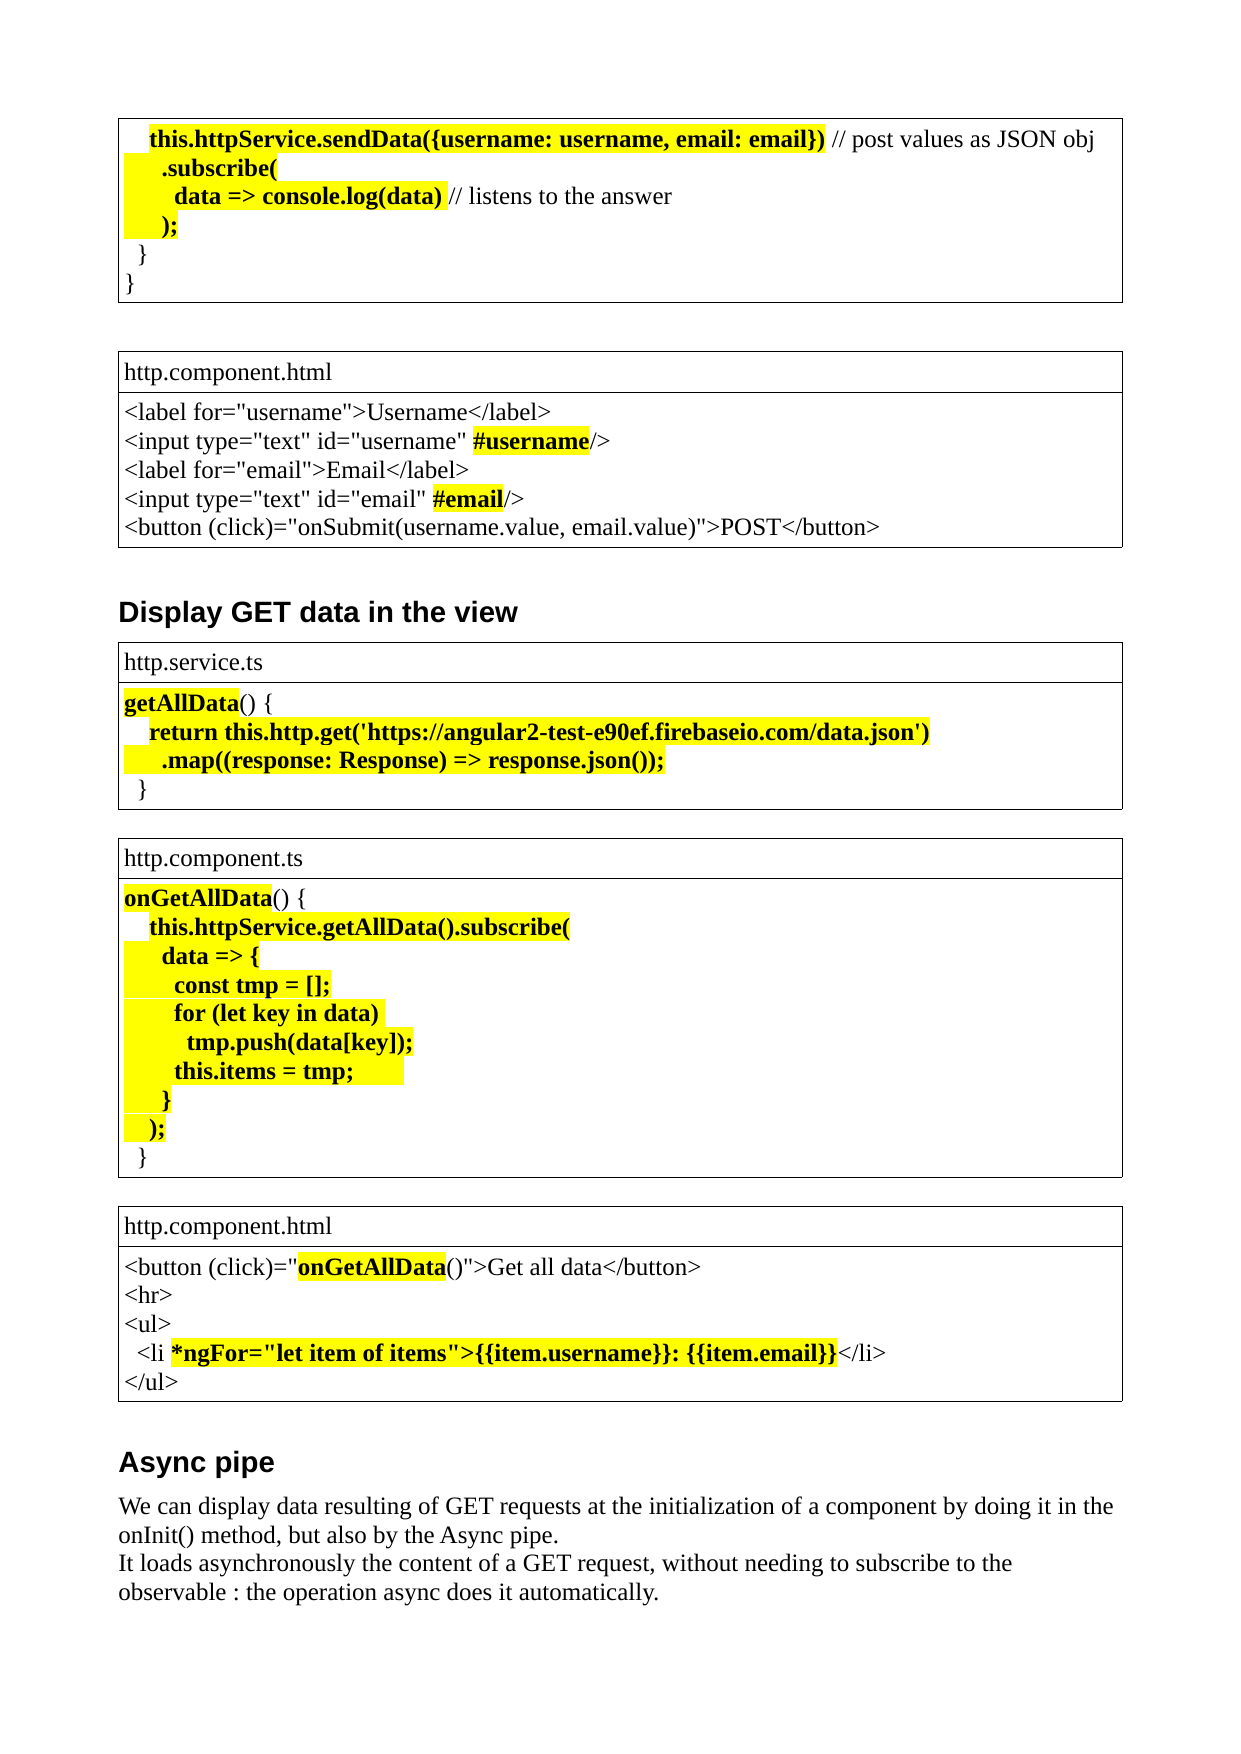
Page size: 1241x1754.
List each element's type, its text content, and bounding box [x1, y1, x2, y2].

table_cell this.httpService.sendData({username: username, email: email}) // post values as JSON obj .subscribe( data => console.log(data) // listens to the answer ); } } [119, 119, 1122, 302]
table_header http.component.html [119, 352, 1122, 392]
text It loads asynchronously the content of a GET request, without needing to subscribe to the observable : the operation async does it automatically. [118, 1548, 1122, 1606]
table_cell onGetAllData() { this.httpService.getAllData().subscribe( data => { const tmp = []; for (let key in data) tmp.push(data[key]); this.items = tmp; } ); } [119, 879, 1122, 1177]
text We can display data resulting of GET requests at the initialization of a component by doing it in the onInit() method, but also by the Async pipe. [118, 1491, 1122, 1548]
table_cell getAllData() { return this.http.get('https://angular2-test-e90ef.firebaseio.com/data.json') .map((response: Response) => response.json()); } [119, 683, 1122, 808]
table_cell <button (click)="onGetAllData()">Get all data</button> <hr> <ul> <li *ngFor="let item of items">{{item.username}}: {{item.email}}</li> </ul> [119, 1247, 1122, 1401]
subtitle Display GET data in the view [118, 562, 1122, 629]
table_header http.component.html [119, 1207, 1122, 1246]
subtitle Async pipe [118, 1445, 1122, 1478]
table_cell <label for="username">Username</label> <input type="text" id="username" #username/> <label for="email">Email</label> <input type="text" id="email" #email/> <button (click)="onSubmit(username.value, email.value)">POST</button> [119, 393, 1122, 547]
table_header http.component.ts [119, 839, 1122, 878]
table_header http.service.ts [119, 643, 1122, 682]
